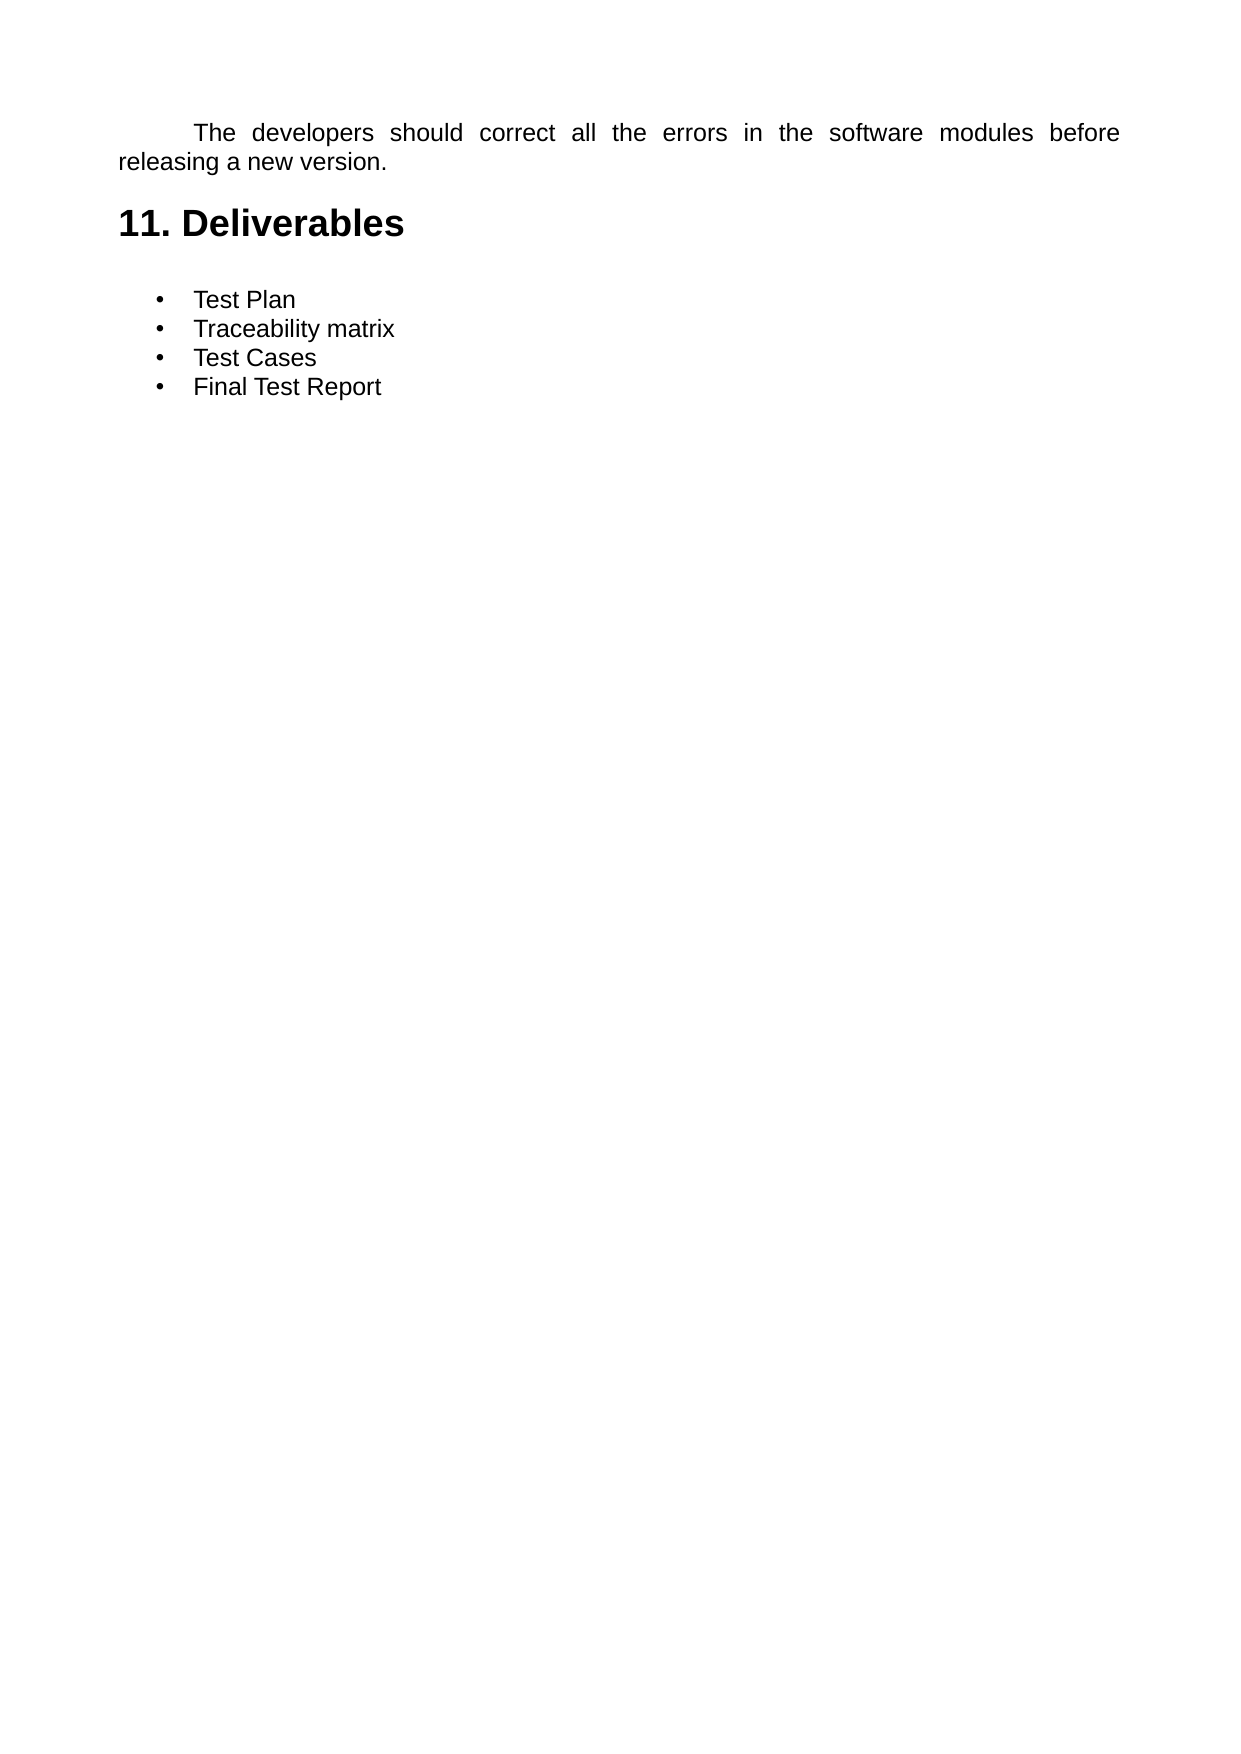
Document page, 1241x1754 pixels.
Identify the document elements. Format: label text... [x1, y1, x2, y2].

list Test Cases [156, 343, 1122, 372]
list Traceability matrix [156, 314, 1122, 343]
list Test Plan [156, 286, 1122, 314]
text The developers should correct all the errors in the software modules before releasing a new version. [118, 118, 1122, 176]
subtitle 11. Deliverables [118, 201, 1122, 244]
list Final Test Report [156, 372, 1122, 401]
